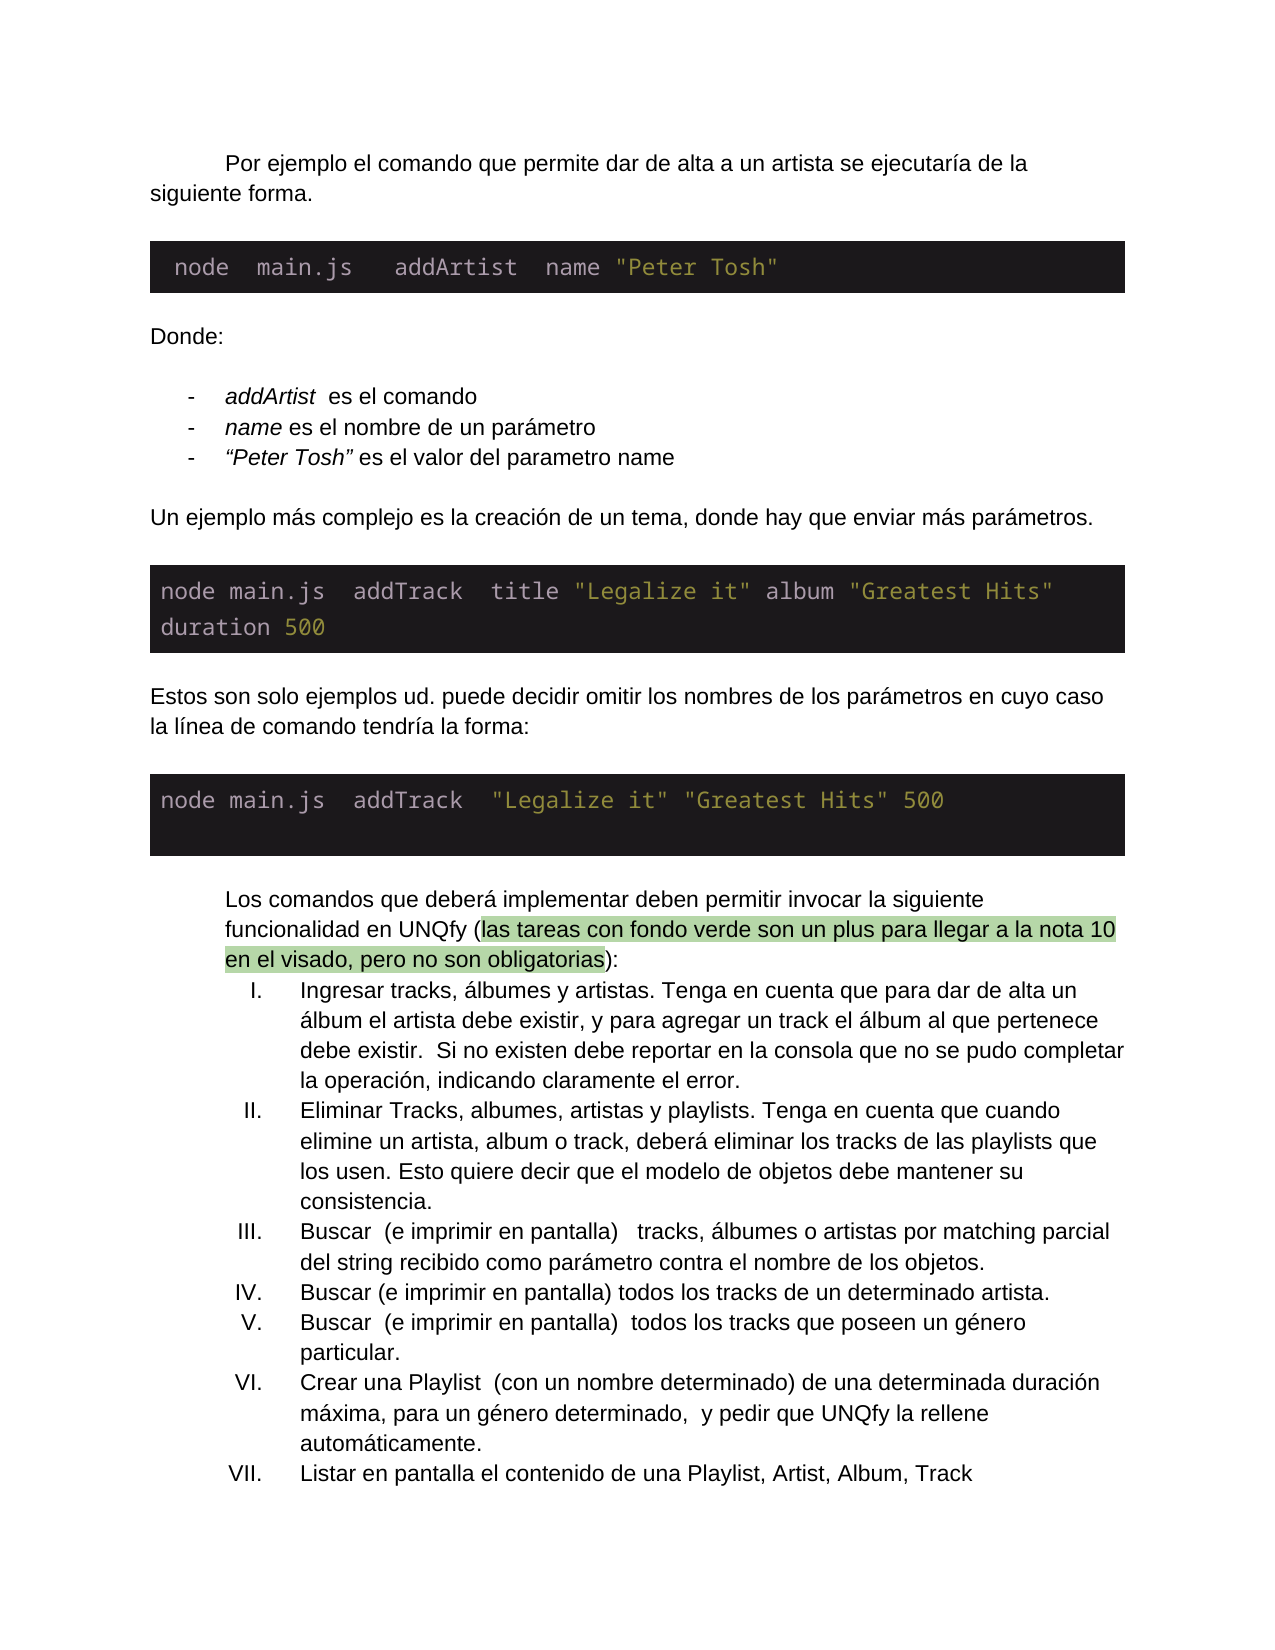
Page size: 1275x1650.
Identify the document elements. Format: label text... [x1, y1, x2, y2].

list Listar en pantalla el contenido de una Playlist, Artist, Album, Track [262, 1460, 1125, 1486]
list Buscar (e imprimir en pantalla) tracks, álbumes o artistas por matching parcial del string recibido como parámetro contra el nombre de los objetos. [262, 1218, 1125, 1275]
list Ingresar tracks, álbumes y artistas. Tenga en cuenta que para dar de alta un álbum el artista debe existir, y para agregar un track el álbum al que pertenece debe existir. Si no existen debe reportar en la consola que no se pudo completar la operación, indicando claramente el error. [262, 977, 1125, 1093]
text Donde: [150, 323, 1125, 349]
text Un ejemplo más complejo es la creación de un tema, donde hay que enviar más parámetros. [150, 504, 1125, 531]
list Eliminar Tracks, albumes, artistas y playlists. Tenga en cuenta que cuando elimine un artista, album o track, deberá eliminar los tracks de las playlists que los usen. Esto quiere decir que el modelo de objetos debe mantener su consistencia. [262, 1097, 1125, 1214]
list Crear una Playlist (con un nombre determinado) de una determinada duración máxima, para un género determinado, y pedir que UNQfy la rellene automáticamente. [262, 1369, 1125, 1456]
list name es el nombre de un parámetro [187, 413, 1125, 440]
text Estos son solo ejemplos ud. puede decidir omitir los nombres de los parámetros en cuyo caso la línea de comando tendría la forma: [150, 683, 1125, 739]
text Los comandos que deberá implementar deben permitir invocar la siguiente funcionalidad en UNQfy (las tareas con fondo verde son un plus para llegar a la nota 10 en el visado, pero no son obligatorias): [225, 886, 1125, 973]
list Buscar (e imprimir en pantalla) todos los tracks de un determinado artista. [262, 1279, 1125, 1305]
table_header node main.js addTrack "Legalize it" "Greatest Hits" 500 [150, 774, 1125, 856]
list “Peter Tosh” es el valor del parametro name [187, 444, 1125, 470]
list Buscar (e imprimir en pantalla) todos los tracks que poseen un género particular. [262, 1309, 1125, 1365]
text Por ejemplo el comando que permite dar de alta a un artista se ejecutaría de la siguiente forma. [150, 150, 1125, 207]
table_header node main.js addTrack title "Legalize it" album "Greatest Hits" duration 500 [150, 565, 1125, 653]
list addArtist es el comando [187, 383, 1125, 410]
table_header node main.js addArtist name "Peter Tosh" [150, 241, 1125, 293]
